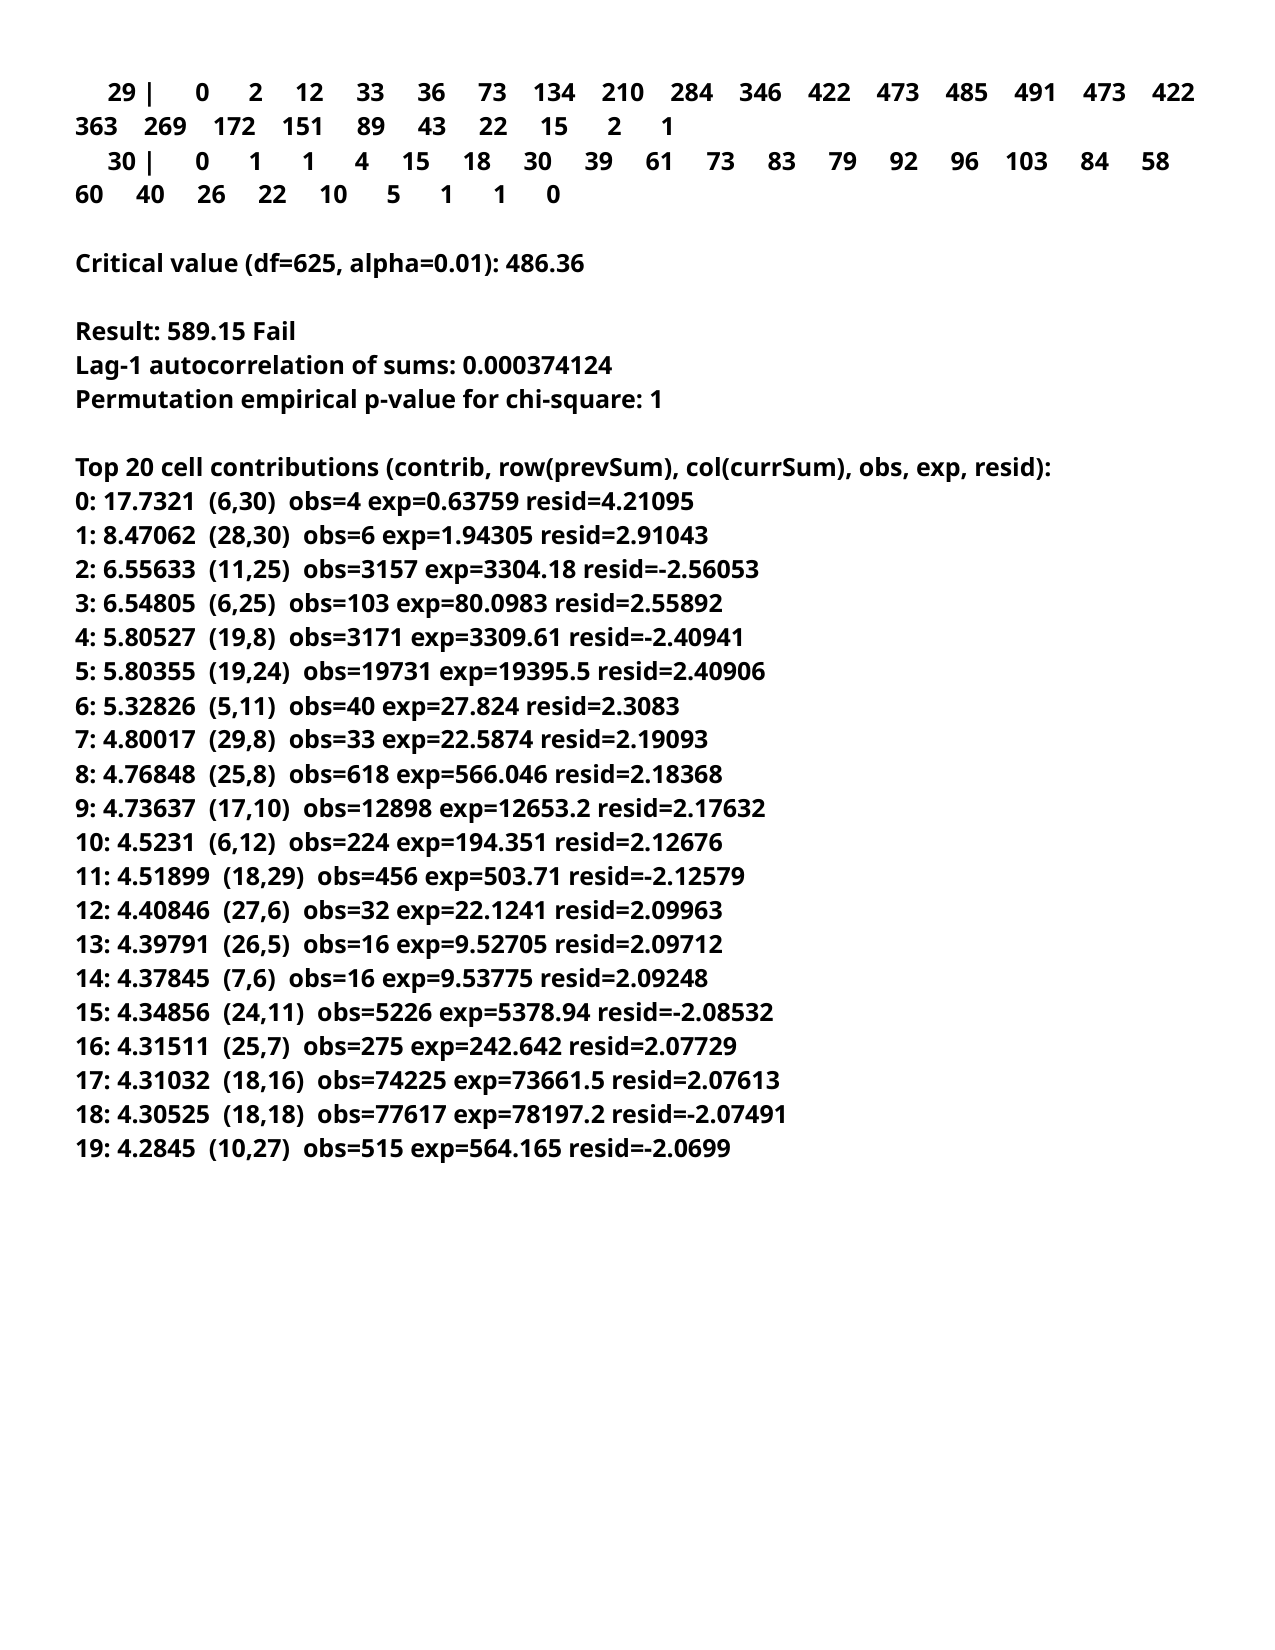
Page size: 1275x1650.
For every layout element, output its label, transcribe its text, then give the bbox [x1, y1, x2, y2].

text 3: 6.54805 (6,25) obs=103 exp=80.0983 resid=2.55892 [75, 586, 1200, 620]
text 19: 4.2845 (10,27) obs=515 exp=564.165 resid=-2.0699 [75, 1131, 1200, 1165]
text 2: 6.55633 (11,25) obs=3157 exp=3304.18 resid=-2.56053 [75, 552, 1200, 586]
text 11: 4.51899 (18,29) obs=456 exp=503.71 resid=-2.12579 [75, 858, 1200, 892]
text 10: 4.5231 (6,12) obs=224 exp=194.351 resid=2.12676 [75, 824, 1200, 858]
text 14: 4.37845 (7,6) obs=16 exp=9.53775 resid=2.09248 [75, 961, 1200, 995]
text 0: 17.7321 (6,30) obs=4 exp=0.63759 resid=4.21095 [75, 484, 1200, 518]
text 4: 5.80527 (19,8) obs=3171 exp=3309.61 resid=-2.40941 [75, 620, 1200, 654]
text 29 | 0 2 12 33 36 73 134 210 284 346 422 473 485 491 473 422 363 269 172 151 89 43 22 15 2 1 [75, 75, 1200, 143]
text 18: 4.30525 (18,18) obs=77617 exp=78197.2 resid=-2.07491 [75, 1097, 1200, 1131]
text 7: 4.80017 (29,8) obs=33 exp=22.5874 resid=2.19093 [75, 722, 1200, 756]
text 6: 5.32826 (5,11) obs=40 exp=27.824 resid=2.3083 [75, 688, 1200, 722]
text 9: 4.73637 (17,10) obs=12898 exp=12653.2 resid=2.17632 [75, 790, 1200, 824]
text 13: 4.39791 (26,5) obs=16 exp=9.52705 resid=2.09712 [75, 927, 1200, 961]
text 5: 5.80355 (19,24) obs=19731 exp=19395.5 resid=2.40906 [75, 654, 1200, 688]
text 16: 4.31511 (25,7) obs=275 exp=242.642 resid=2.07729 [75, 1029, 1200, 1063]
text Result: 589.15 Fail [75, 313, 1200, 347]
text 8: 4.76848 (25,8) obs=618 exp=566.046 resid=2.18368 [75, 756, 1200, 790]
text 17: 4.31032 (18,16) obs=74225 exp=73661.5 resid=2.07613 [75, 1063, 1200, 1097]
text 12: 4.40846 (27,6) obs=32 exp=22.1241 resid=2.09963 [75, 892, 1200, 927]
text Critical value (df=625, alpha=0.01): 486.36 [75, 245, 1200, 279]
text Lag-1 autocorrelation of sums: 0.000374124 [75, 347, 1200, 382]
text 15: 4.34856 (24,11) obs=5226 exp=5378.94 resid=-2.08532 [75, 995, 1200, 1029]
text 30 | 0 1 1 4 15 18 30 39 61 73 83 79 92 96 103 84 58 60 40 26 22 10 5 1 1 0 [75, 143, 1200, 211]
text Permutation empirical p-value for chi-square: 1 [75, 382, 1200, 416]
text 1: 8.47062 (28,30) obs=6 exp=1.94305 resid=2.91043 [75, 518, 1200, 552]
text Top 20 cell contributions (contrib, row(prevSum), col(currSum), obs, exp, resid): [75, 450, 1200, 484]
